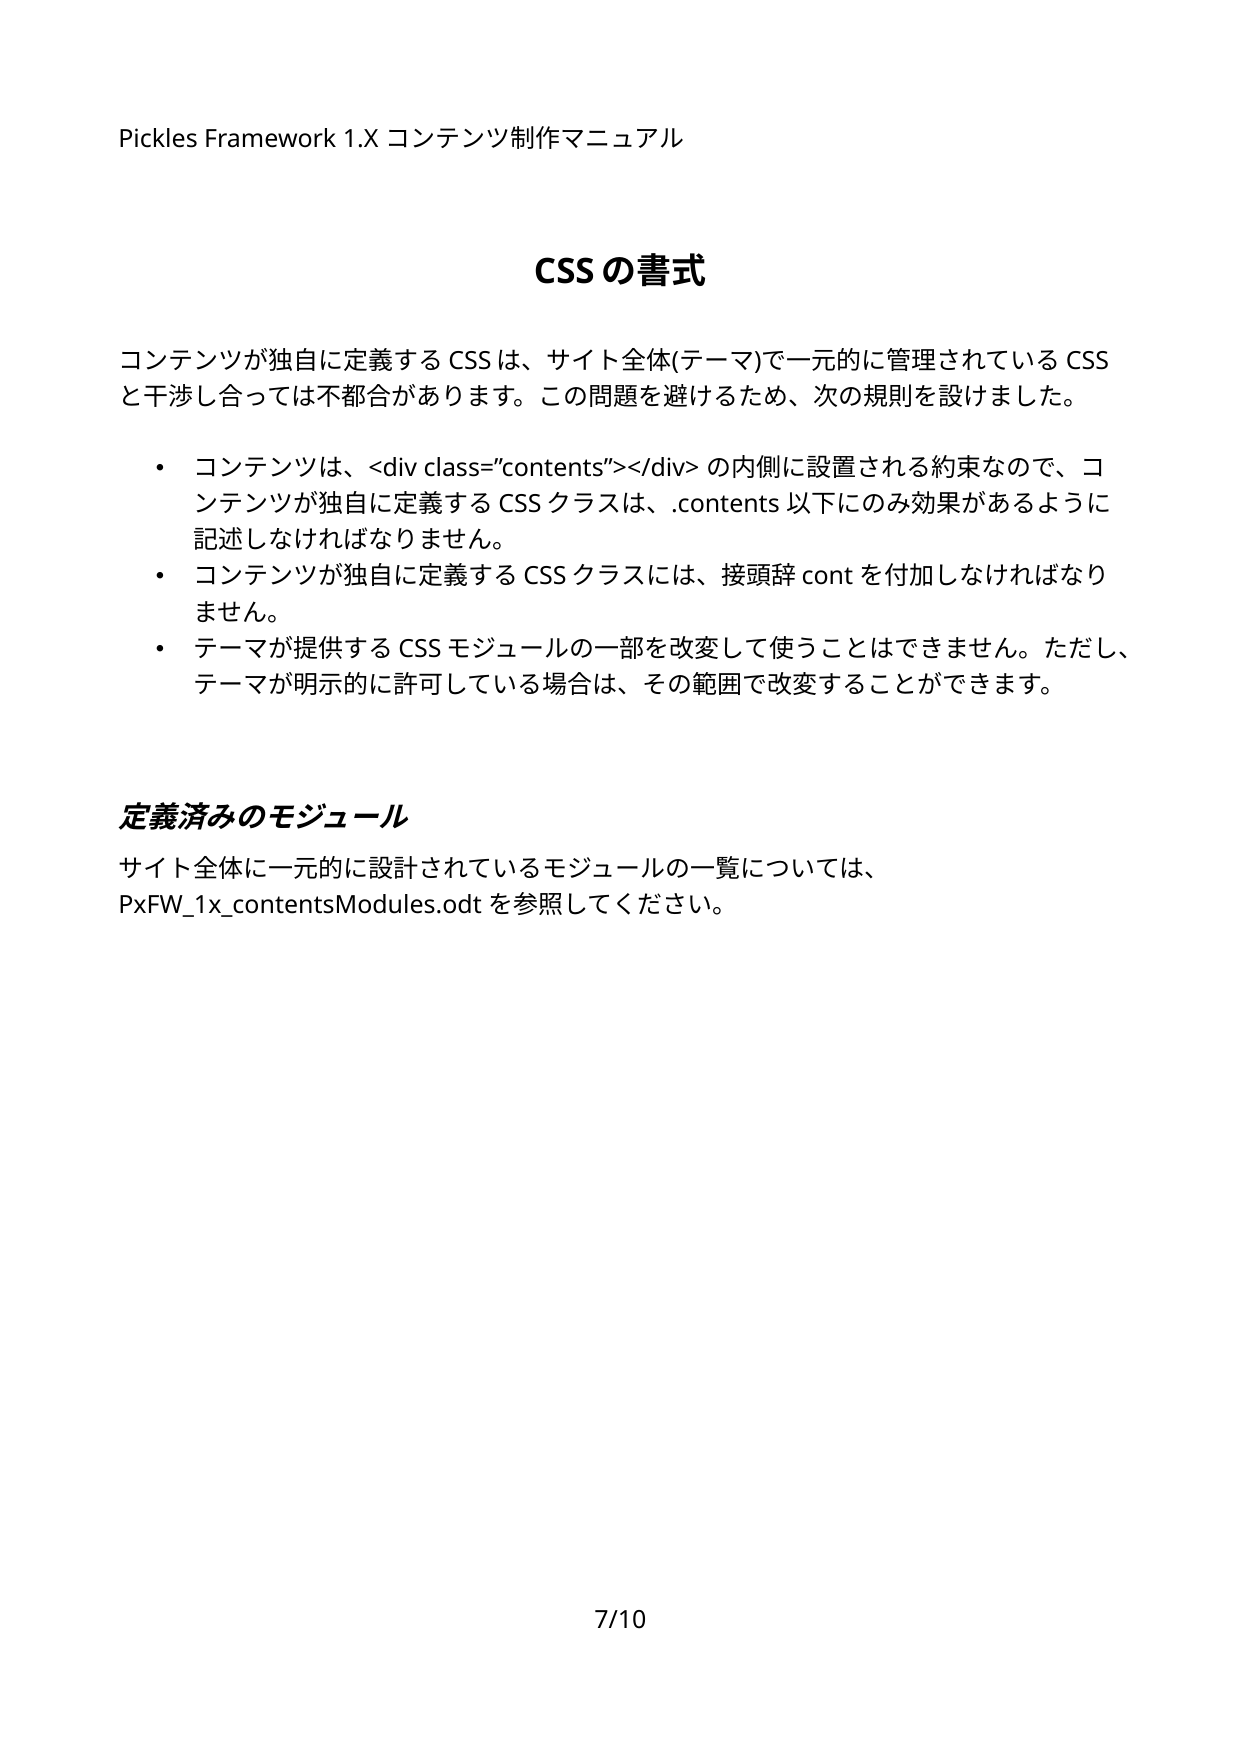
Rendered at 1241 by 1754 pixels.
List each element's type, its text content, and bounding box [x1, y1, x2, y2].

list コンテンツは、<div class=”contents”></div> の内側に設置される約束なので、コンテンツが独自に定義するCSSクラスは、.contents 以下にのみ効果があるように記述しなければなりません。 [156, 447, 1122, 556]
subtitle 定義済みのモジュール [118, 794, 1122, 836]
list コンテンツが独自に定義するCSSクラスには、接頭辞 cont を付加しなければなりません。 [156, 556, 1122, 628]
text サイト全体に一元的に設計されているモジュールの一覧については、 PxFW_1x_contentsModules.odt を参照してください。 [118, 849, 1122, 921]
list テーマが提供するCSSモジュールの一部を改変して使うことはできません。ただし、テーマが明示的に許可している場合は、その範囲で改変することができます。 [156, 628, 1122, 701]
subtitle CSSの書式 [118, 243, 1122, 294]
text コンテンツが独自に定義するCSSは、サイト全体(テーマ)で一元的に管理されているCSSと干渉し合っては不都合があります。この問題を避けるため、次の規則を設けました。 [118, 340, 1122, 413]
